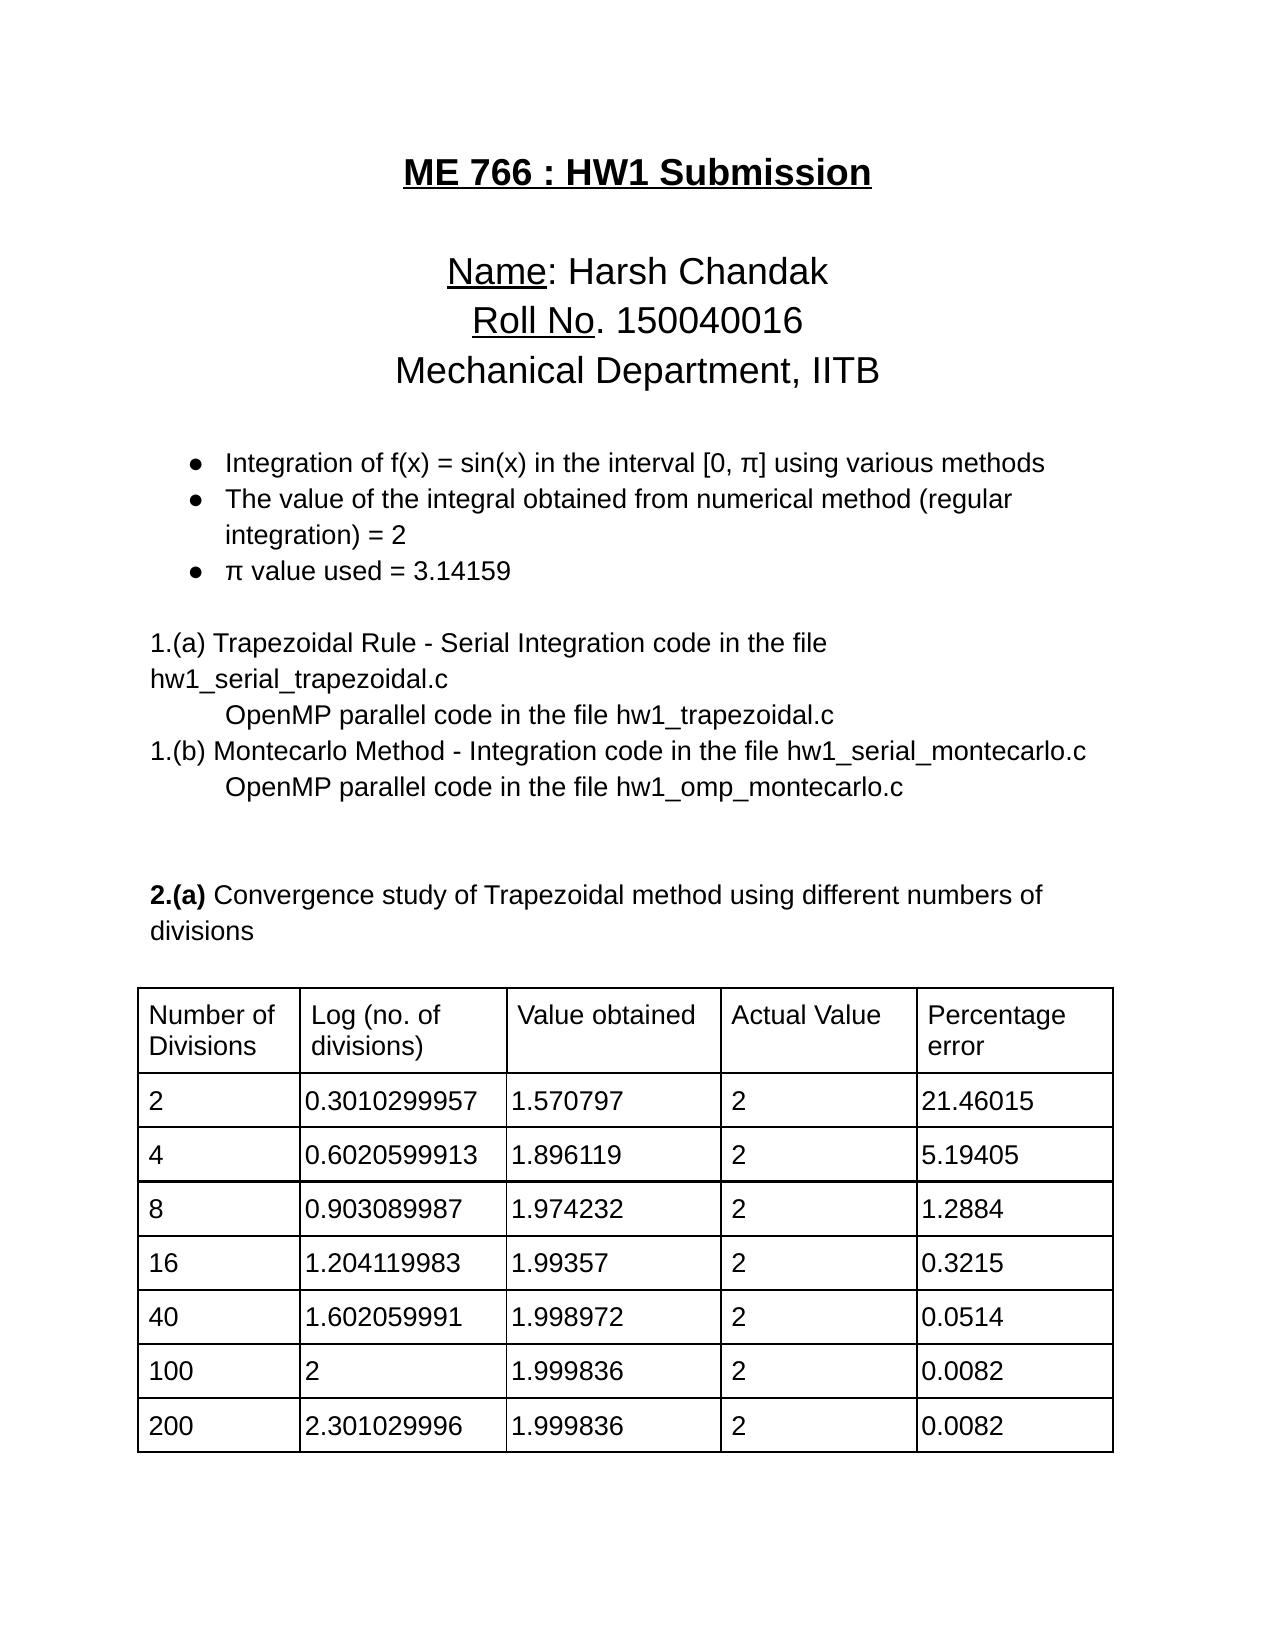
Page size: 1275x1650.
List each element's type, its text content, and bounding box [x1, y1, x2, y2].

table_header Percentage error [918, 989, 1112, 1072]
table_cell 1.998972 [507, 1291, 720, 1343]
text Mechanical Department, IITB [150, 348, 1125, 391]
table_cell 4 [139, 1128, 299, 1180]
table_header Number of Divisions [139, 989, 299, 1072]
table_cell 2 [301, 1345, 506, 1397]
table_cell 0.3010299957 [301, 1074, 506, 1126]
text Roll No. 150040016 [150, 299, 1125, 342]
table_header Log (no. of divisions) [301, 989, 506, 1072]
table_cell 1.999836 [507, 1345, 720, 1397]
table_cell 0.0514 [918, 1291, 1112, 1343]
table_cell 2 [722, 1128, 916, 1180]
table_cell 1.2884 [918, 1183, 1112, 1234]
table_cell 21.46015 [918, 1074, 1112, 1126]
text 1.(a) Trapezoidal Rule - Serial Integration code in the file hw1_serial_trapezoidal.c [150, 627, 1125, 694]
table_cell 2.301029996 [301, 1399, 506, 1451]
table_cell 100 [139, 1345, 299, 1397]
table_cell 2 [722, 1183, 916, 1234]
table_cell 1.570797 [507, 1074, 720, 1126]
table_cell 1.896119 [507, 1128, 720, 1180]
table_cell 2 [722, 1237, 916, 1289]
table_cell 0.3215 [918, 1237, 1112, 1289]
list Integration of f(x) = sin(x) in the interval [0, π] using various methods [187, 447, 1125, 479]
table_cell 2 [139, 1074, 299, 1126]
text 1.(b) Montecarlo Method - Integration code in the file hw1_serial_montecarlo.c [150, 735, 1125, 766]
table_cell 0.903089987 [301, 1183, 506, 1234]
table_cell 5.19405 [918, 1128, 1112, 1180]
table_cell 16 [139, 1237, 299, 1289]
table_cell 2 [722, 1399, 916, 1451]
table_cell 0.0082 [918, 1399, 1112, 1451]
text 2.(a) Convergence study of Trapezoidal method using different numbers of divisions [150, 879, 1125, 946]
list π​ value used = 3.14159 [187, 555, 1125, 587]
table_cell 0.6020599913 [301, 1128, 506, 1180]
text ME 766 : HW1 Submission [150, 150, 1125, 193]
table_cell 1.974232 [507, 1183, 720, 1234]
table_cell 1.999836 [507, 1399, 720, 1451]
table_cell 2 [722, 1345, 916, 1397]
table_cell 2 [722, 1291, 916, 1343]
table_cell 0.0082 [918, 1345, 1112, 1397]
text Name: Harsh Chandak [150, 249, 1125, 292]
table_cell 200 [139, 1399, 299, 1451]
table_header Value obtained [508, 989, 720, 1072]
table_cell 1.602059991 [301, 1291, 506, 1343]
text OpenMP parallel code in the file hw1_trapezoidal.c [150, 699, 1125, 730]
table_header Actual Value [722, 989, 916, 1072]
text OpenMP parallel code in the file hw1_omp_montecarlo.c [150, 771, 1125, 802]
list The value of the integral obtained from numerical method (regular integration) = 2 [187, 483, 1125, 551]
table_cell 2 [722, 1074, 916, 1126]
table_cell 40 [139, 1291, 299, 1343]
table_cell 1.99357 [507, 1237, 720, 1289]
table_cell 1.204119983 [301, 1237, 506, 1289]
table_cell 8 [139, 1183, 299, 1234]
